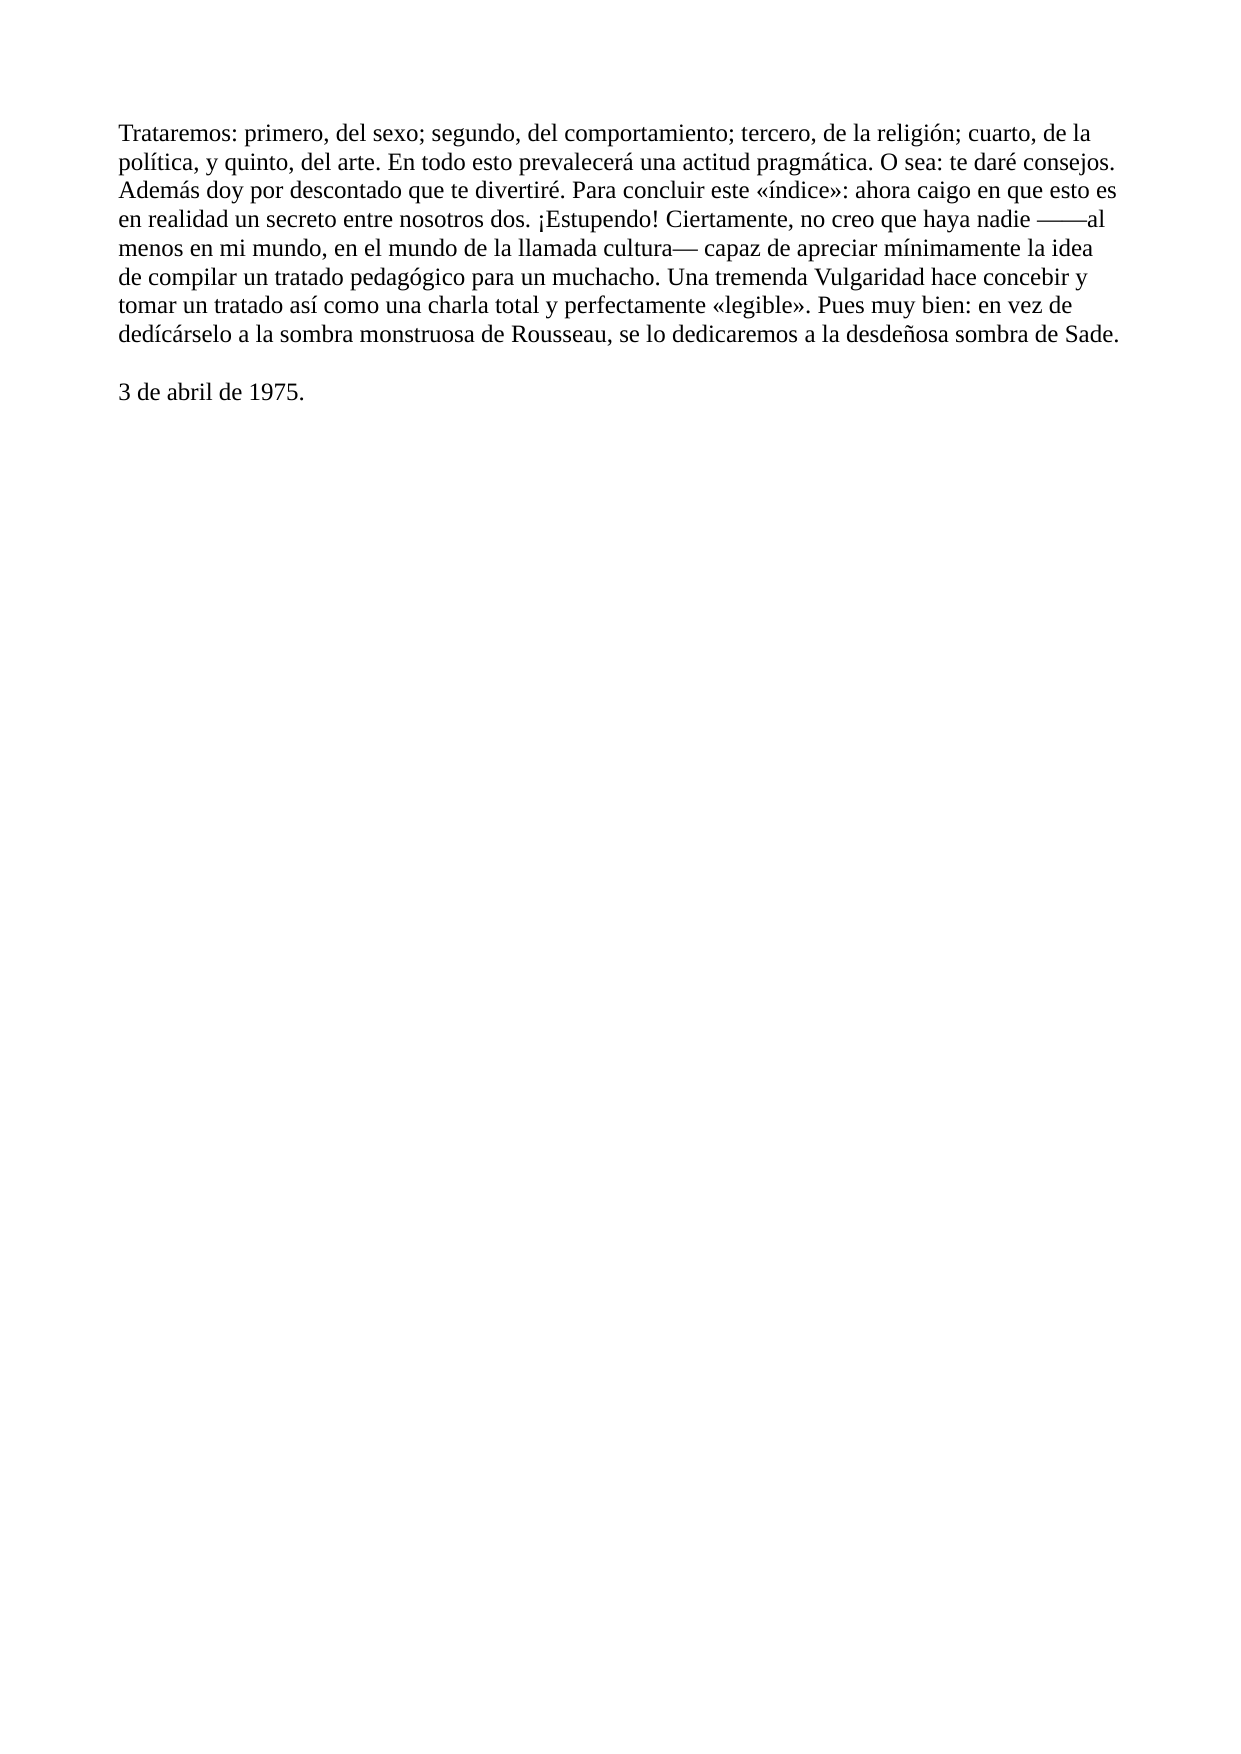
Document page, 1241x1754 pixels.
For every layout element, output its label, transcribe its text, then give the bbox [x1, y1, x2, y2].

text menos en mi mundo, en el mundo de la llamada cultura— capaz de apreciar mínimamente la idea de compilar un tratado pedagógico para un muchacho. Una tremenda Vulgaridad hace concebir y tomar un tratado así como una charla total y perfectamente «legible». Pues muy bien: en vez de dedícárselo a la sombra monstruosa de Rousseau, se lo dedicaremos a la desdeñosa sombra de Sade. [118, 233, 1122, 348]
text Trataremos: primero, del sexo; segundo, del comportamiento; tercero, de la religión; cuarto, de la política, y quinto, del arte. En todo esto prevalecerá una actitud pragmática. O sea: te daré consejos. Además doy por descontado que te divertiré. Para concluir este «índice»: ahora caigo en que esto es en realidad un secreto entre nosotros dos. ¡Estupendo! Ciertamente, no creo que haya nadie ——al [118, 118, 1122, 233]
text 3 de abril de 1975. [118, 377, 1122, 406]
